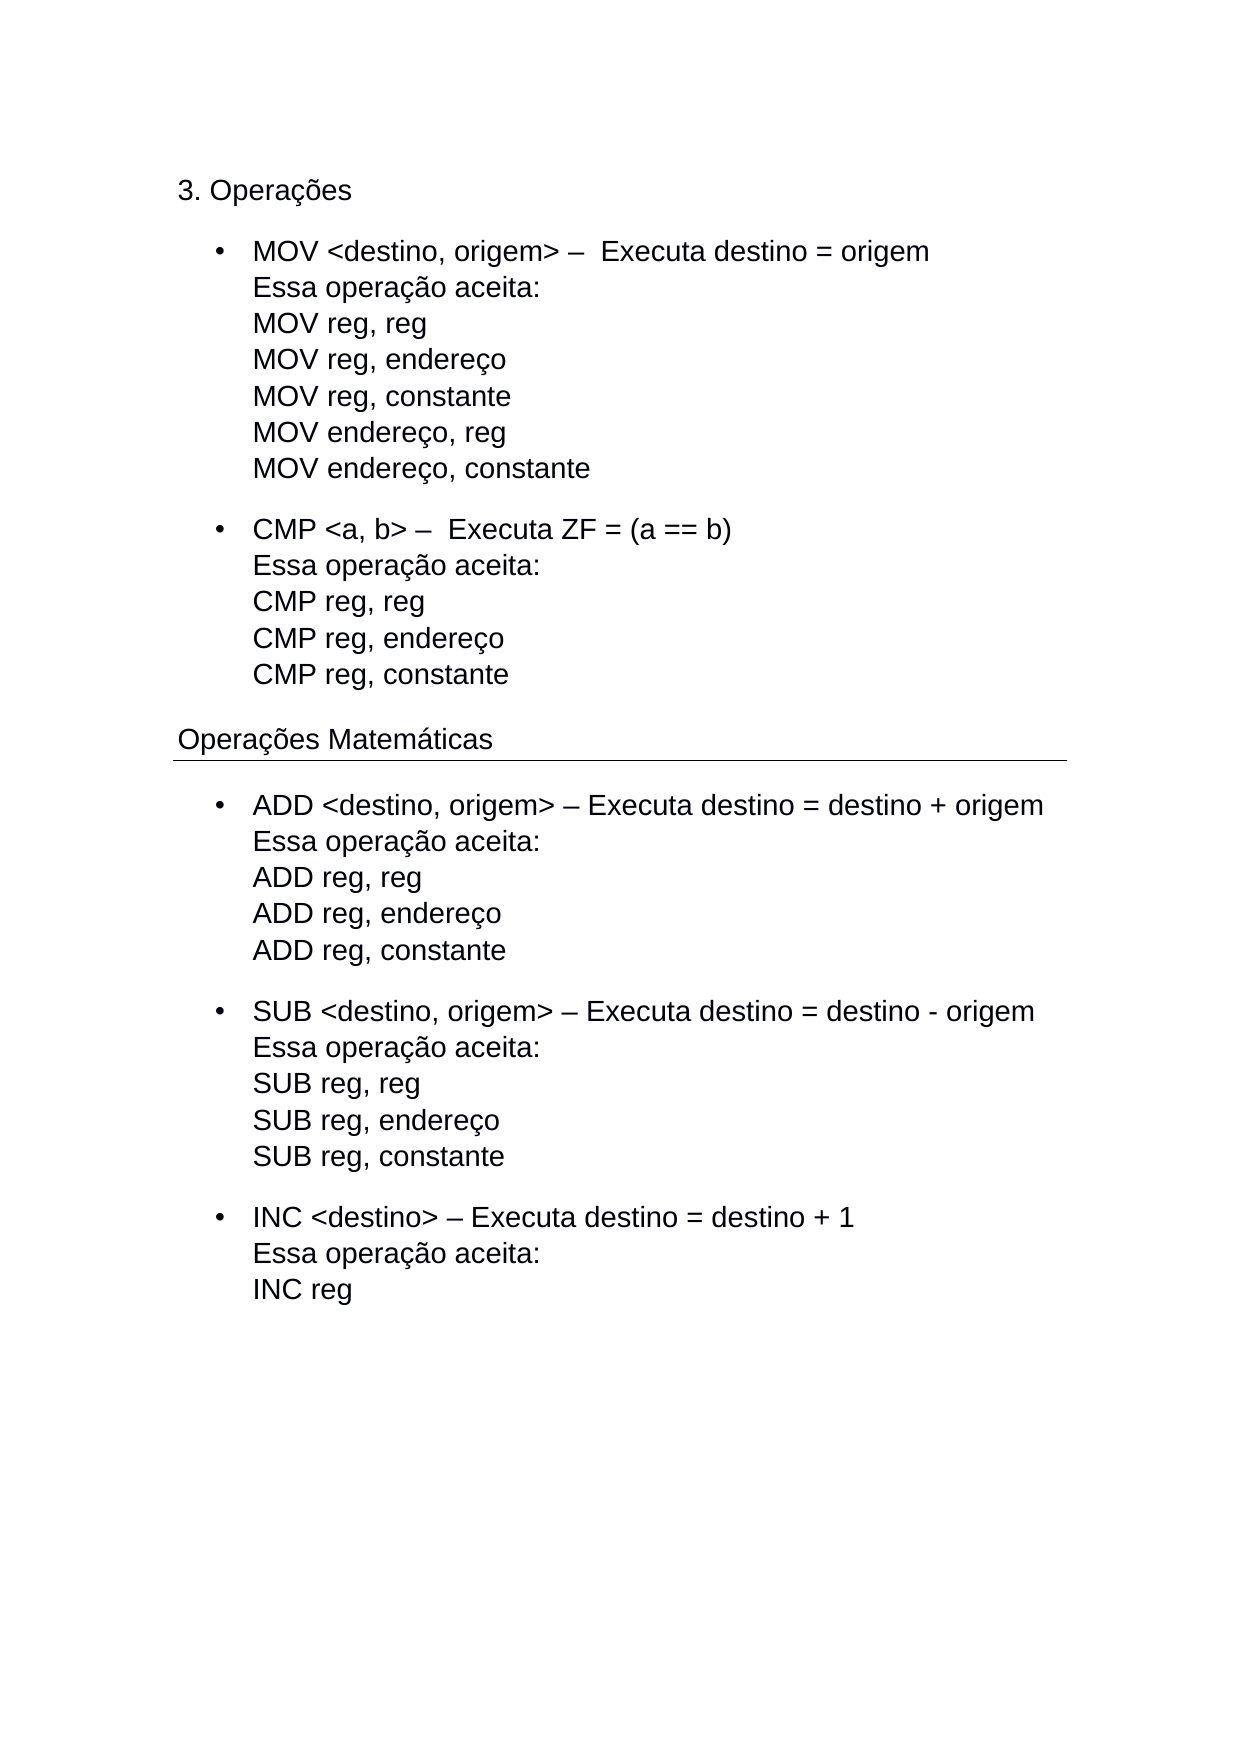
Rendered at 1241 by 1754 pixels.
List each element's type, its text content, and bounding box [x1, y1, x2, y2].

subtitle Operações Matemáticas [173, 718, 1067, 760]
subtitle CMP <a, b> – Executa ZF = (a == b) Essa operação aceita: CMP reg, reg CMP reg, endereço CMP reg, constante [215, 512, 1063, 690]
subtitle 3. Operações [177, 173, 1063, 206]
subtitle INC <destino> – Executa destino = destino + 1 Essa operação aceita: INC reg [215, 1200, 1063, 1306]
subtitle SUB <destino, origem> – Executa destino = destino - origem Essa operação aceita: SUB reg, reg SUB reg, endereço SUB reg, constante [215, 994, 1063, 1172]
subtitle ADD <destino, origem> – Executa destino = destino + origem Essa operação aceita: ADD reg, reg ADD reg, endereço ADD reg, constante [215, 788, 1063, 966]
subtitle MOV <destino, origem> – Executa destino = origem Essa operação aceita: MOV reg, reg MOV reg, endereço MOV reg, constante MOV endereço, reg MOV endereço, constante [215, 234, 1063, 484]
